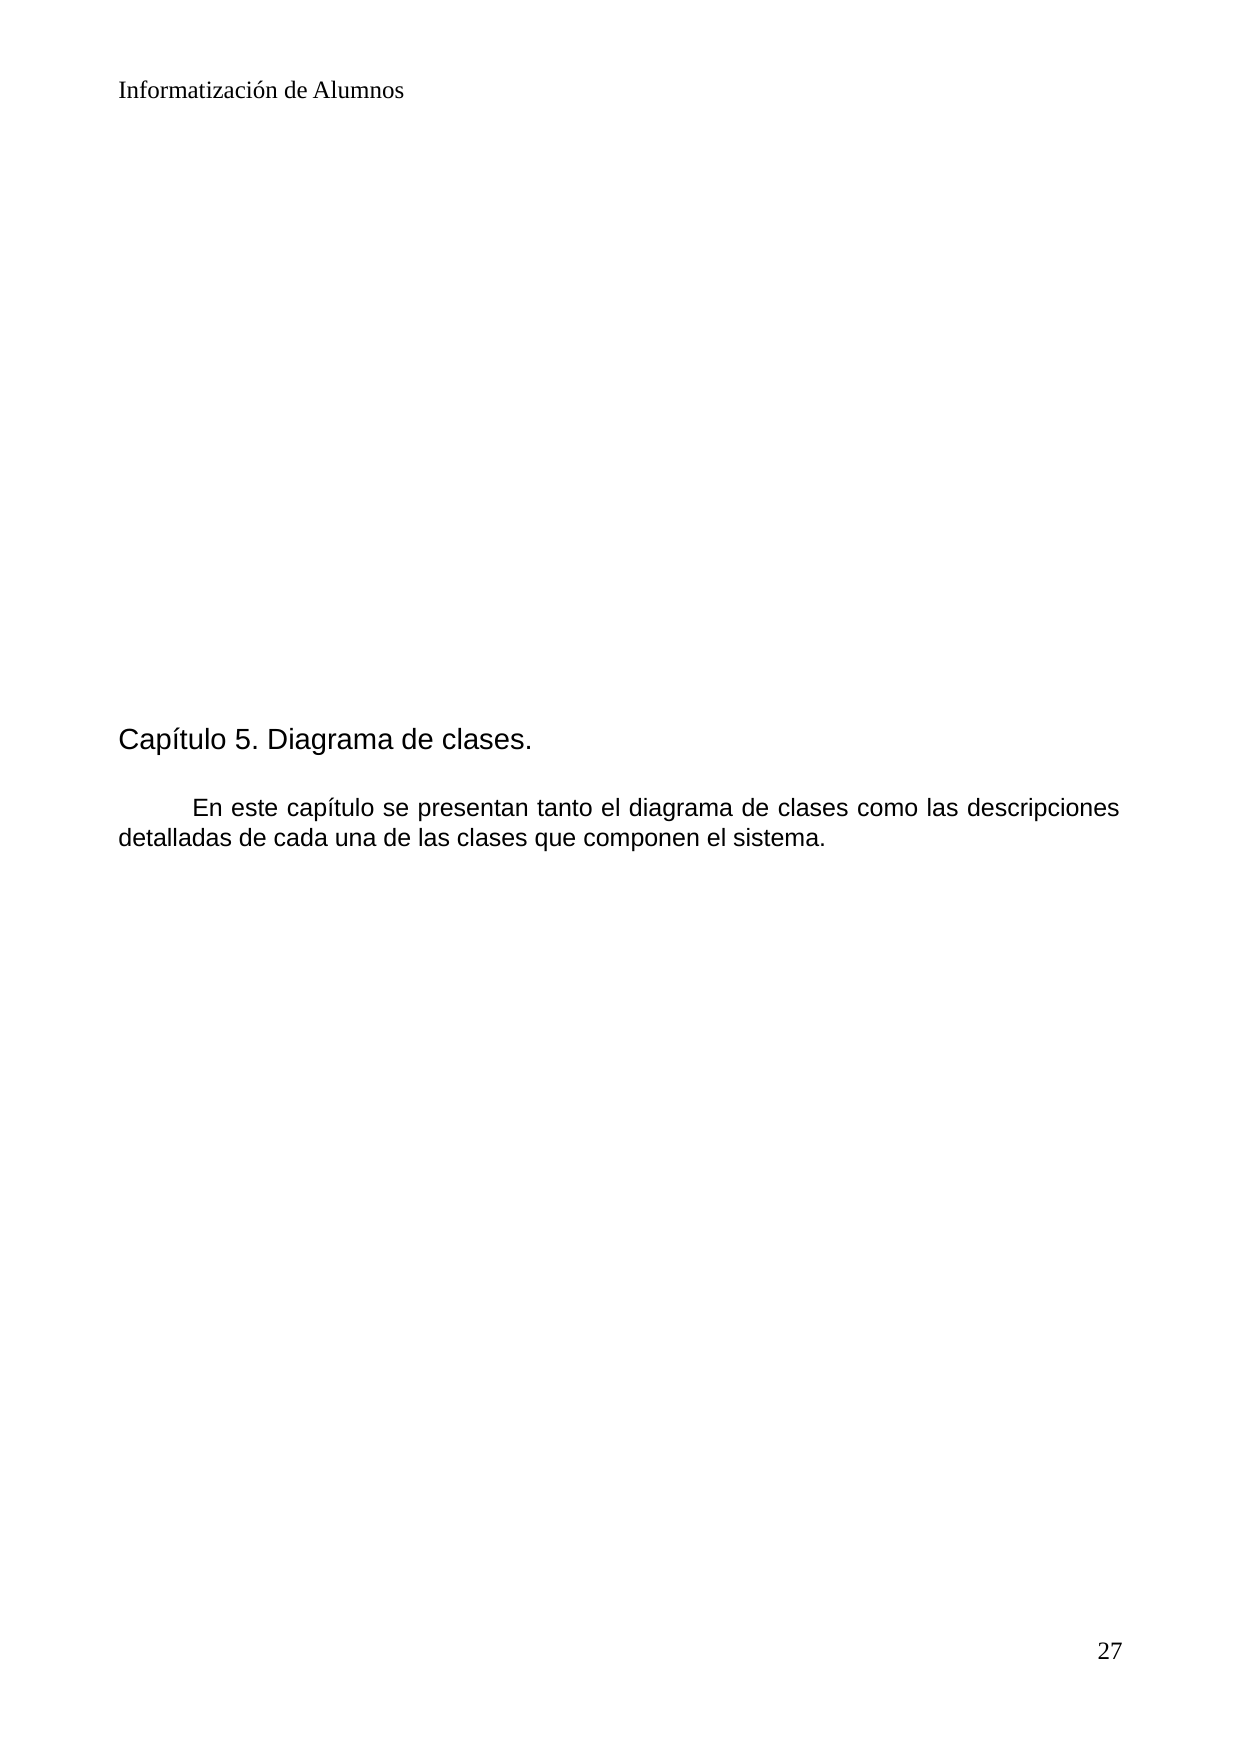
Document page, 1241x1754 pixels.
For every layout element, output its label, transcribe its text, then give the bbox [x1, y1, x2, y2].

text En este capítulo se presentan tanto el diagrama de clases como las descripciones detalladas de cada una de las clases que componen el sistema. [118, 789, 1122, 851]
text Capítulo 5. Diagrama de clases. [118, 722, 1122, 755]
